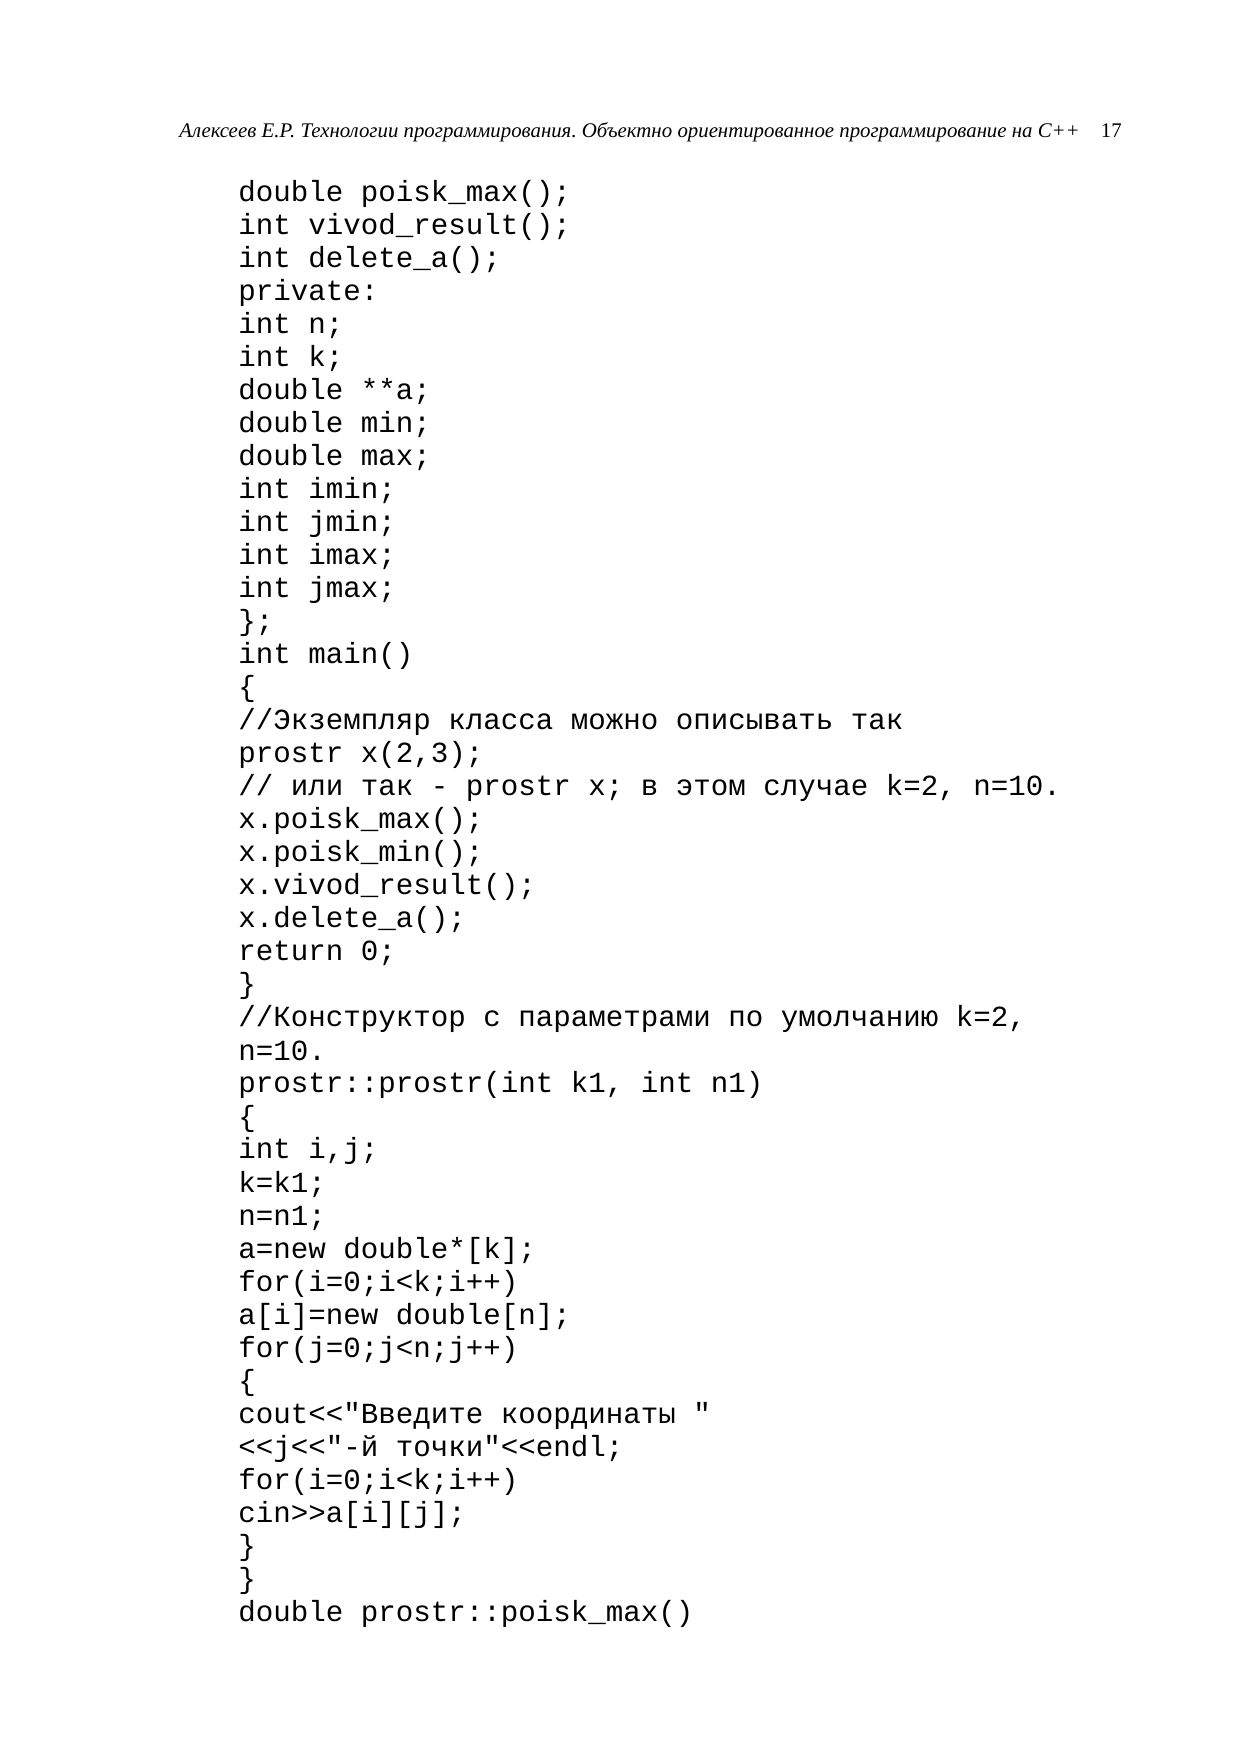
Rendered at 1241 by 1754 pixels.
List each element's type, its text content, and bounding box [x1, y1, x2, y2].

text a[i]=new double[n]; [238, 1300, 1121, 1333]
text n=n1; [238, 1201, 1121, 1234]
text int k; [238, 342, 1121, 375]
text int imax; [238, 540, 1121, 573]
text int jmax; [238, 573, 1121, 606]
text // или так - prostr x; в этом случае k=2, n=10. [238, 771, 1121, 804]
text int main() [238, 639, 1121, 672]
text { [238, 1366, 1121, 1399]
text x.poisk_min(); [238, 837, 1121, 871]
text for(i=0;i<k;i++) [238, 1267, 1121, 1300]
text int n; [238, 309, 1121, 342]
text double max; [238, 441, 1121, 474]
text private: [238, 276, 1121, 309]
text }; [238, 606, 1121, 639]
text int vivod_result(); [238, 210, 1121, 243]
text return 0; [238, 937, 1121, 969]
text x.delete_a(); [238, 903, 1121, 937]
text double **a; [238, 375, 1121, 408]
text int i,j; [238, 1135, 1121, 1168]
text cout<<"Введите координаты " [238, 1399, 1121, 1432]
text x.poisk_max(); [238, 804, 1121, 837]
text k=k1; [238, 1168, 1121, 1201]
text double min; [238, 408, 1121, 441]
text { [238, 672, 1121, 705]
text double poisk_max(); [238, 177, 1121, 210]
text for(i=0;i<k;i++) [238, 1465, 1121, 1498]
text int imin; [238, 474, 1121, 507]
text for(j=0;j<n;j++) [238, 1333, 1121, 1366]
text } [238, 1531, 1121, 1564]
text double prostr::poisk_max() [238, 1597, 1121, 1630]
text prostr x(2,3); [238, 738, 1121, 771]
text cin>>a[i][j]; [238, 1498, 1121, 1531]
text } [238, 1564, 1121, 1597]
text int jmin; [238, 507, 1121, 540]
text //Экземпляр класса можно описывать так [238, 705, 1121, 738]
text int delete_a(); [238, 243, 1121, 276]
text a=new double*[k]; [238, 1234, 1121, 1267]
text //Конструктор с параметрами по умолчанию k=2, n=10. [238, 1003, 1121, 1069]
text <<j<<"-й точки"<<endl; [238, 1432, 1121, 1465]
text { [238, 1102, 1121, 1135]
text x.vivod_result(); [238, 871, 1121, 903]
text prostr::prostr(int k1, int n1) [238, 1069, 1121, 1102]
text } [238, 969, 1121, 1003]
